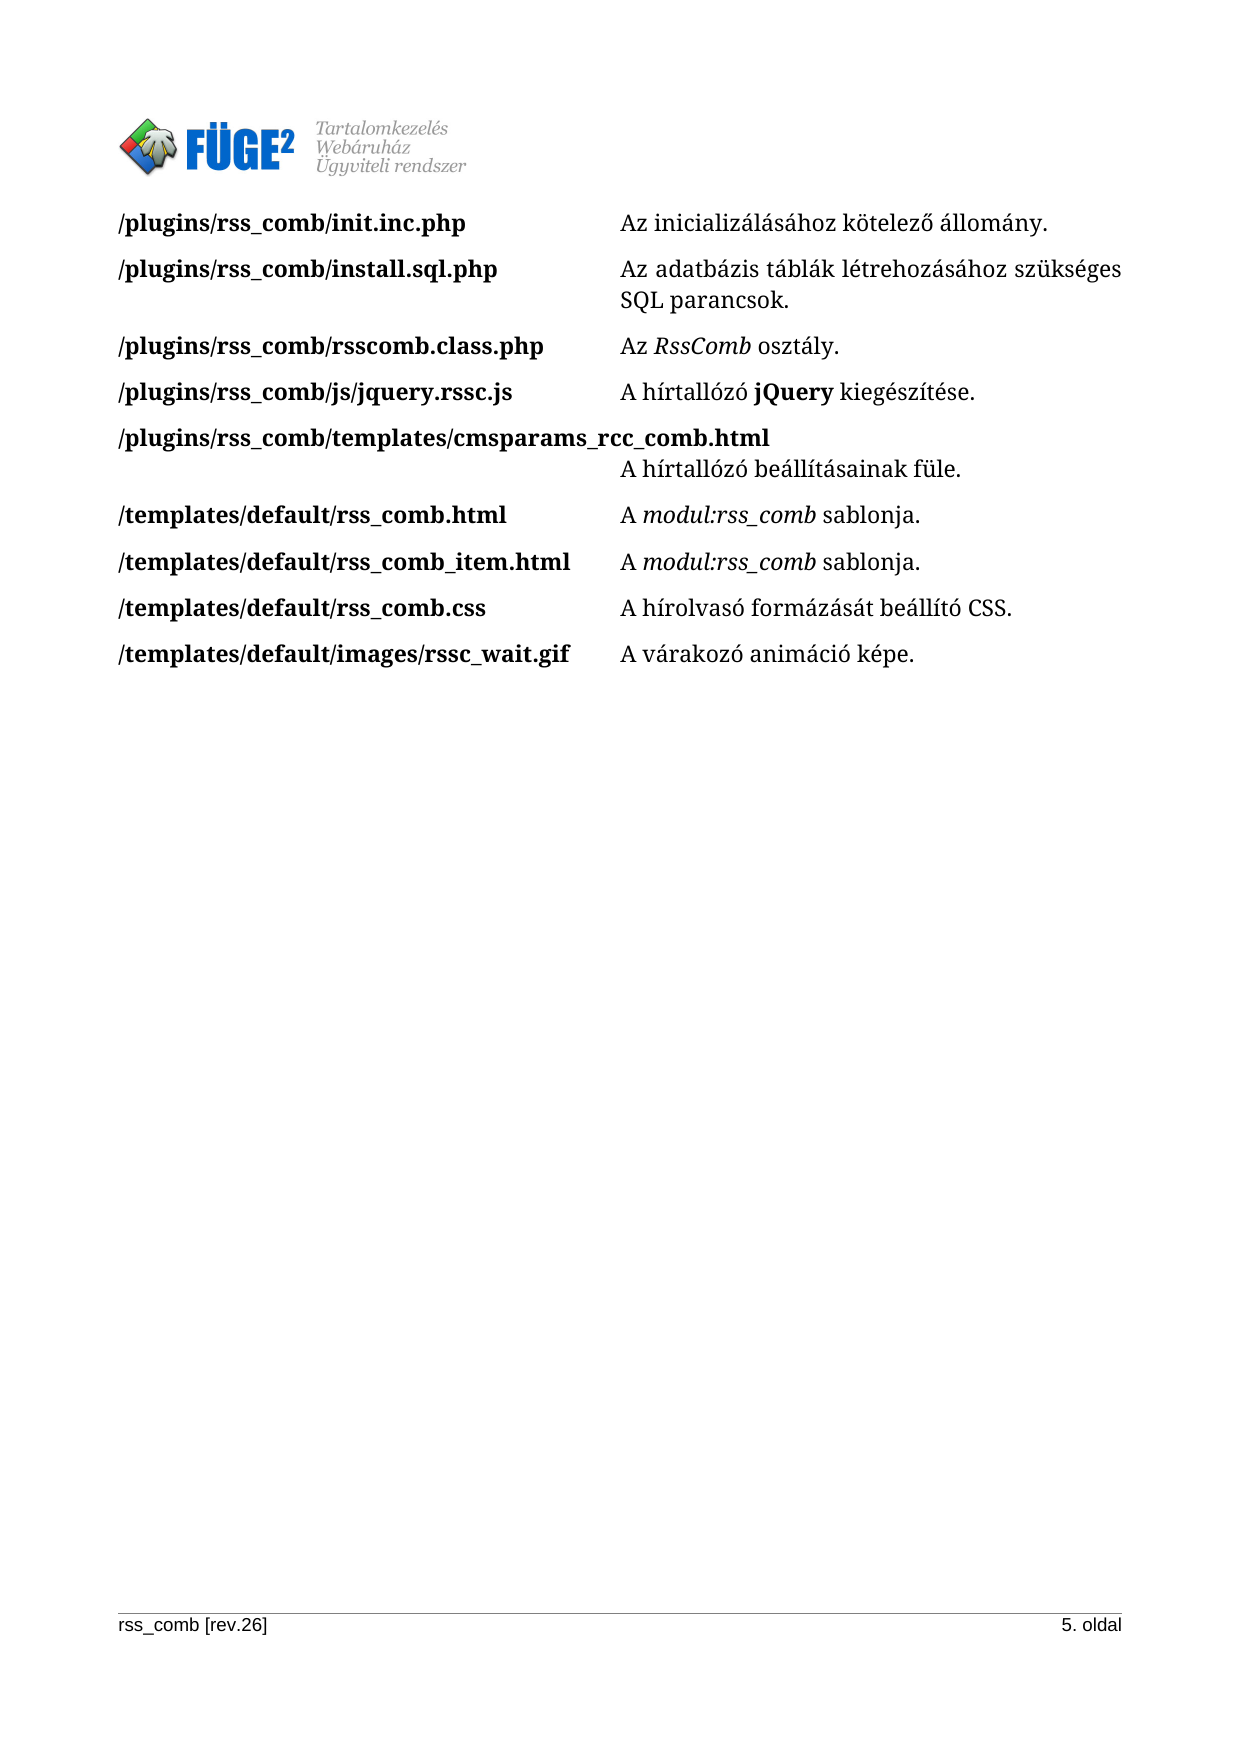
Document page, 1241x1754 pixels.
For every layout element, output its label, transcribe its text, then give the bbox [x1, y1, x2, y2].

picture [118, 118, 473, 177]
text /plugins/rss_comb/js/jquery.rssc.js A hírtallózó jQuery kiegészítése. [118, 376, 1122, 407]
text /templates/default/images/rssc_wait.gif A várakozó animáció képe. [118, 637, 1122, 669]
text /templates/default/rss_comb_item.html A modul:rss_comb sablonja. [118, 545, 1122, 577]
text /plugins/rss_comb/init.inc.php Az inicializálásához kötelező állomány. [118, 207, 1122, 238]
text /plugins/rss_comb/install.sql.php Az adatbázis táblák létrehozásához szükséges SQL parancsok. [118, 253, 1122, 315]
text /templates/default/rss_comb.css A hírolvasó formázását beállító CSS. [118, 591, 1122, 623]
text /templates/default/rss_comb.html A modul:rss_comb sablonja. [118, 499, 1122, 531]
text /plugins/rss_comb/templates/cmsparams_rcc_comb.html A hírtallózó beállításainak füle. [118, 422, 1122, 484]
text /plugins/rss_comb/rsscomb.class.php Az RssComb osztály. [118, 330, 1122, 361]
